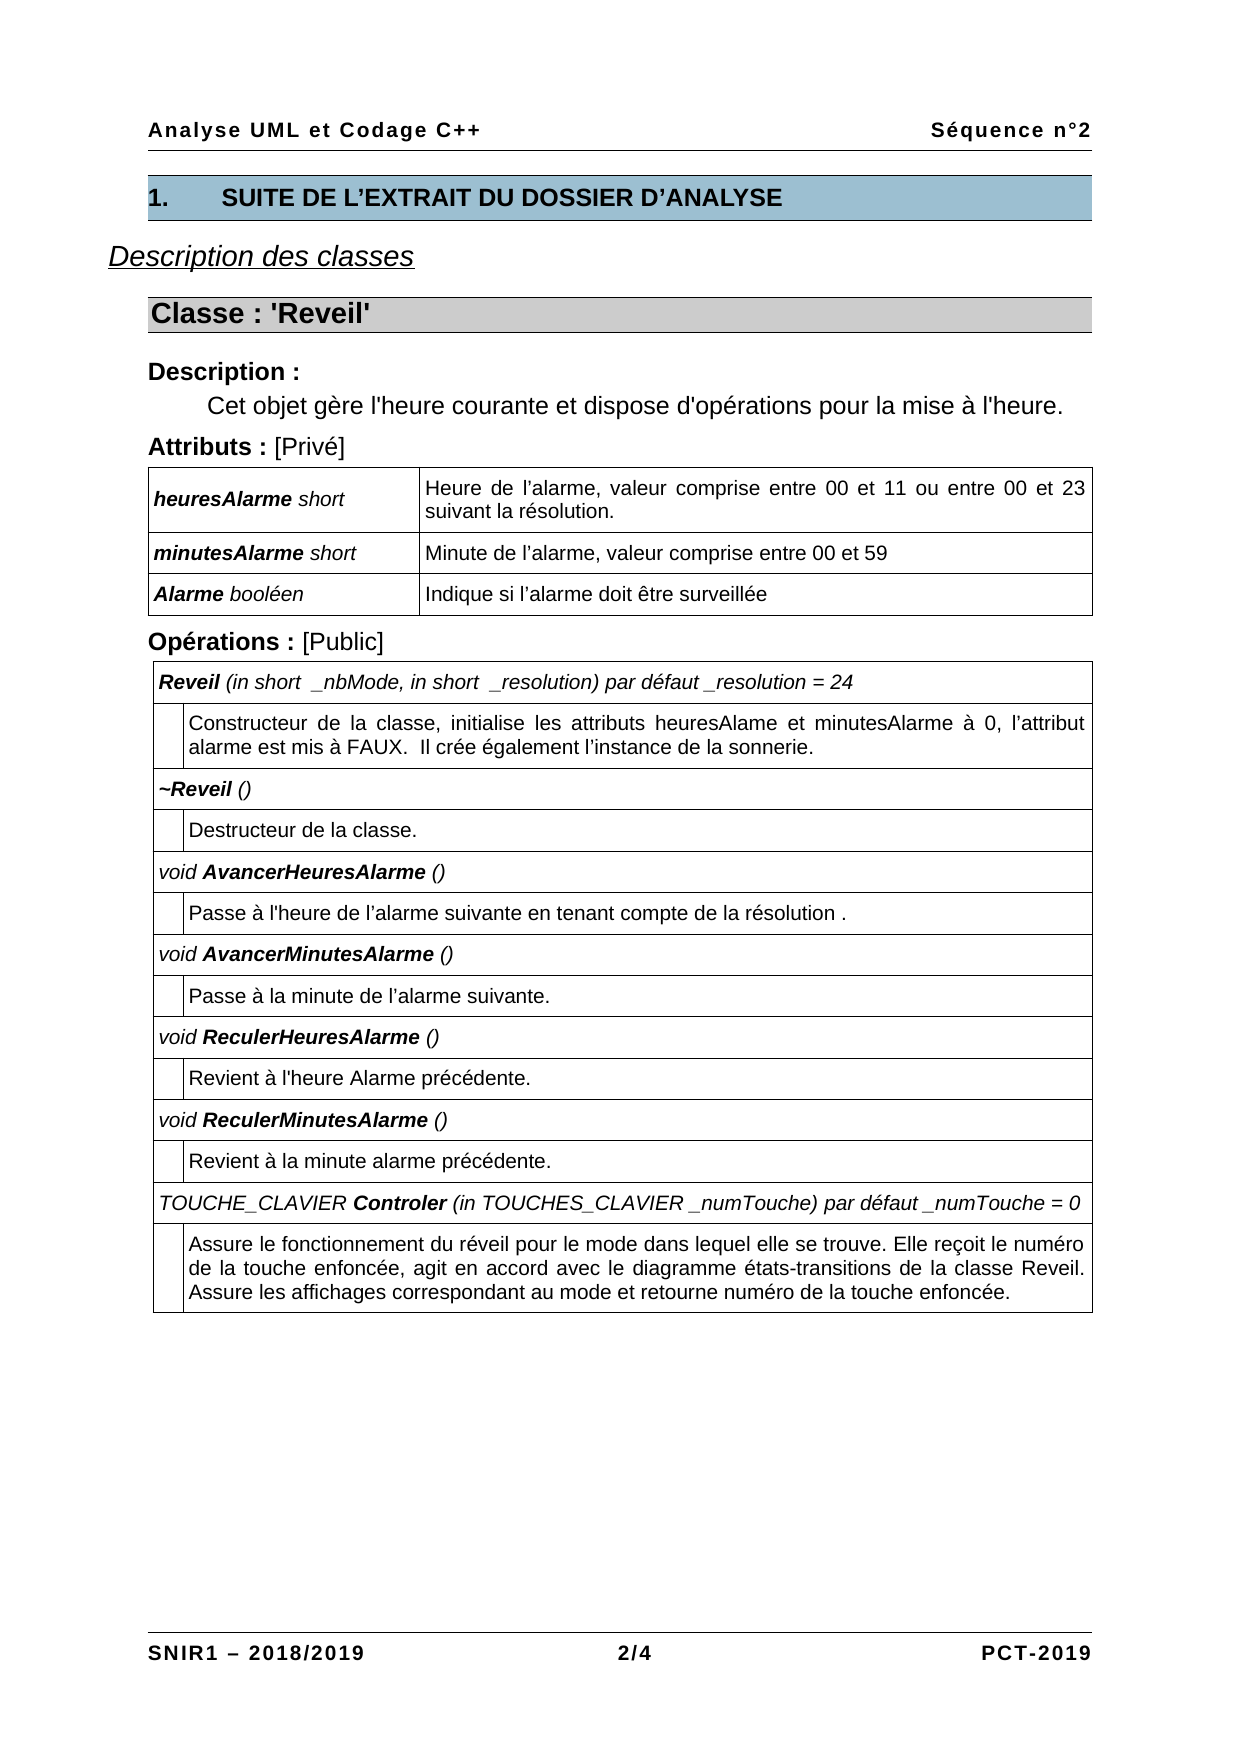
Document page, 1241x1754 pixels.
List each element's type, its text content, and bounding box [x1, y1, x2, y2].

table_cell Passe à la minute de l’alarme suivante. [184, 976, 1092, 1016]
table_cell [154, 1141, 183, 1182]
table_cell Indique si l’alarme doit être surveillée [420, 574, 1092, 614]
table_cell [154, 976, 183, 1016]
table_cell [154, 810, 183, 851]
table_cell [154, 1059, 183, 1099]
table_cell Alarme booléen [149, 574, 419, 614]
title Opérations : [Public] [148, 626, 1092, 655]
subtitle Suite de L’extrait du dossier d’analyse [148, 176, 1092, 220]
table_cell Passe à l'heure de l’alarme suivante en tenant compte de la résolution . [184, 893, 1092, 933]
table_cell [154, 893, 183, 933]
table_header heuresAlarme short [149, 468, 419, 532]
table_header void AvancerHeuresAlarme () [154, 852, 1092, 892]
table_cell minutesAlarme short [149, 533, 419, 573]
table_header ~Reveil () [154, 769, 1092, 809]
table_cell [154, 1224, 183, 1312]
table_cell void ReculerHeuresAlarme () [154, 1017, 1092, 1057]
table_cell Assure le fonctionnement du réveil pour le mode dans lequel elle se trouve. Elle reçoit le numéro de la touche enfoncée, agit en accord avec le diagramme états-transitions de la classe Reveil. Assure les affichages correspondant au mode et retourne numéro de la touche enfoncée. [184, 1224, 1092, 1312]
table_cell Revient à l'heure Alarme précédente. [184, 1059, 1092, 1099]
table_cell Constructeur de la classe, initialise les attributs heuresAlame et minutesAlarme à 0, l’attribut alarme est mis à FAUX. Il crée également l’instance de la sonnerie. [184, 704, 1092, 768]
subtitle Description des classes [71, 239, 1092, 272]
subtitle Classe : 'Reveil' [148, 298, 1092, 332]
title Attributs : [Privé] [148, 432, 1092, 461]
table_cell Destructeur de la classe. [184, 810, 1092, 851]
table_cell Revient à la minute alarme précédente. [184, 1141, 1092, 1182]
table_header Heure de l’alarme, valeur comprise entre 00 et 11 ou entre 00 et 23 suivant la résolution. [420, 468, 1092, 532]
text Cet objet gère l'heure courante et dispose d'opérations pour la mise à l'heure. [207, 391, 1092, 420]
title Description : [148, 357, 1092, 385]
table_cell [154, 704, 183, 768]
table_cell void AvancerMinutesAlarme () [154, 935, 1092, 975]
table_cell void ReculerMinutesAlarme () [154, 1100, 1092, 1140]
table_header Reveil (in short _nbMode, in short _resolution) par défaut _resolution = 24 [154, 662, 1092, 702]
table_cell Minute de l’alarme, valeur comprise entre 00 et 59 [420, 533, 1092, 573]
table_cell TOUCHE_CLAVIER Controler (in TOUCHES_CLAVIER _numTouche) par défaut _numTouche = 0 [154, 1183, 1092, 1223]
